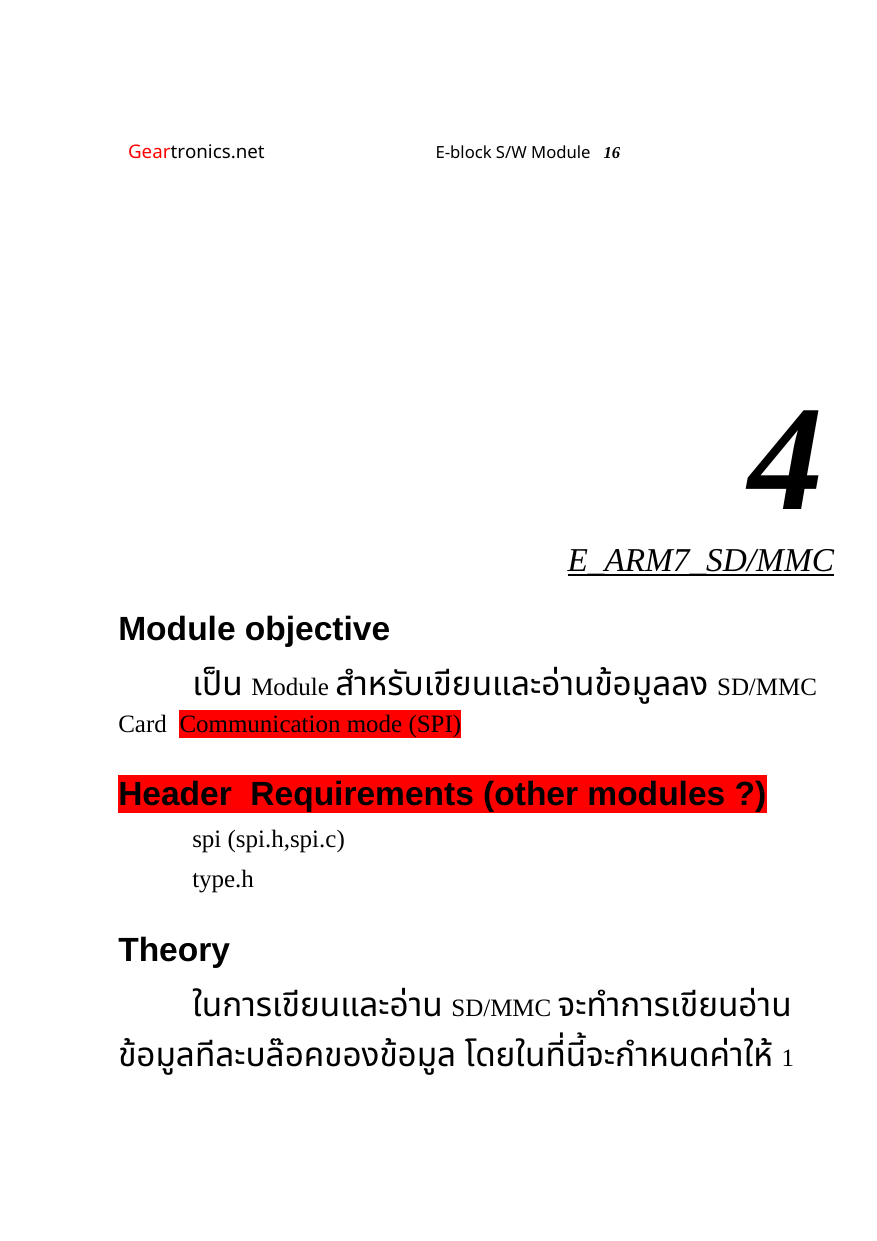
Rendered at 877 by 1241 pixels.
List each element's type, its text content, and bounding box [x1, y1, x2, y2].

subtitle Header Requirements (other modules ?) [118, 775, 837, 813]
subtitle Theory [118, 931, 837, 968]
text เป็น Module สำหรับเขียนและอ่านข้อมูลลง SD/MMC Card Communication mode (SPI) [118, 660, 837, 738]
text spi (spi.h,spi.c) [118, 825, 837, 853]
text ในการเขียนและอ่าน SD/MMC จะทำการเขียนอ่านข้อมูลทีละบล๊อคของข้อมูล โดยในที่นี้จะกำหนดค่าให้ 1 [118, 981, 837, 1082]
text 4 [118, 376, 837, 542]
title E_ARM7_SD/MMC [118, 542, 837, 579]
text type.h [118, 866, 837, 893]
subtitle Module objective [118, 610, 837, 647]
